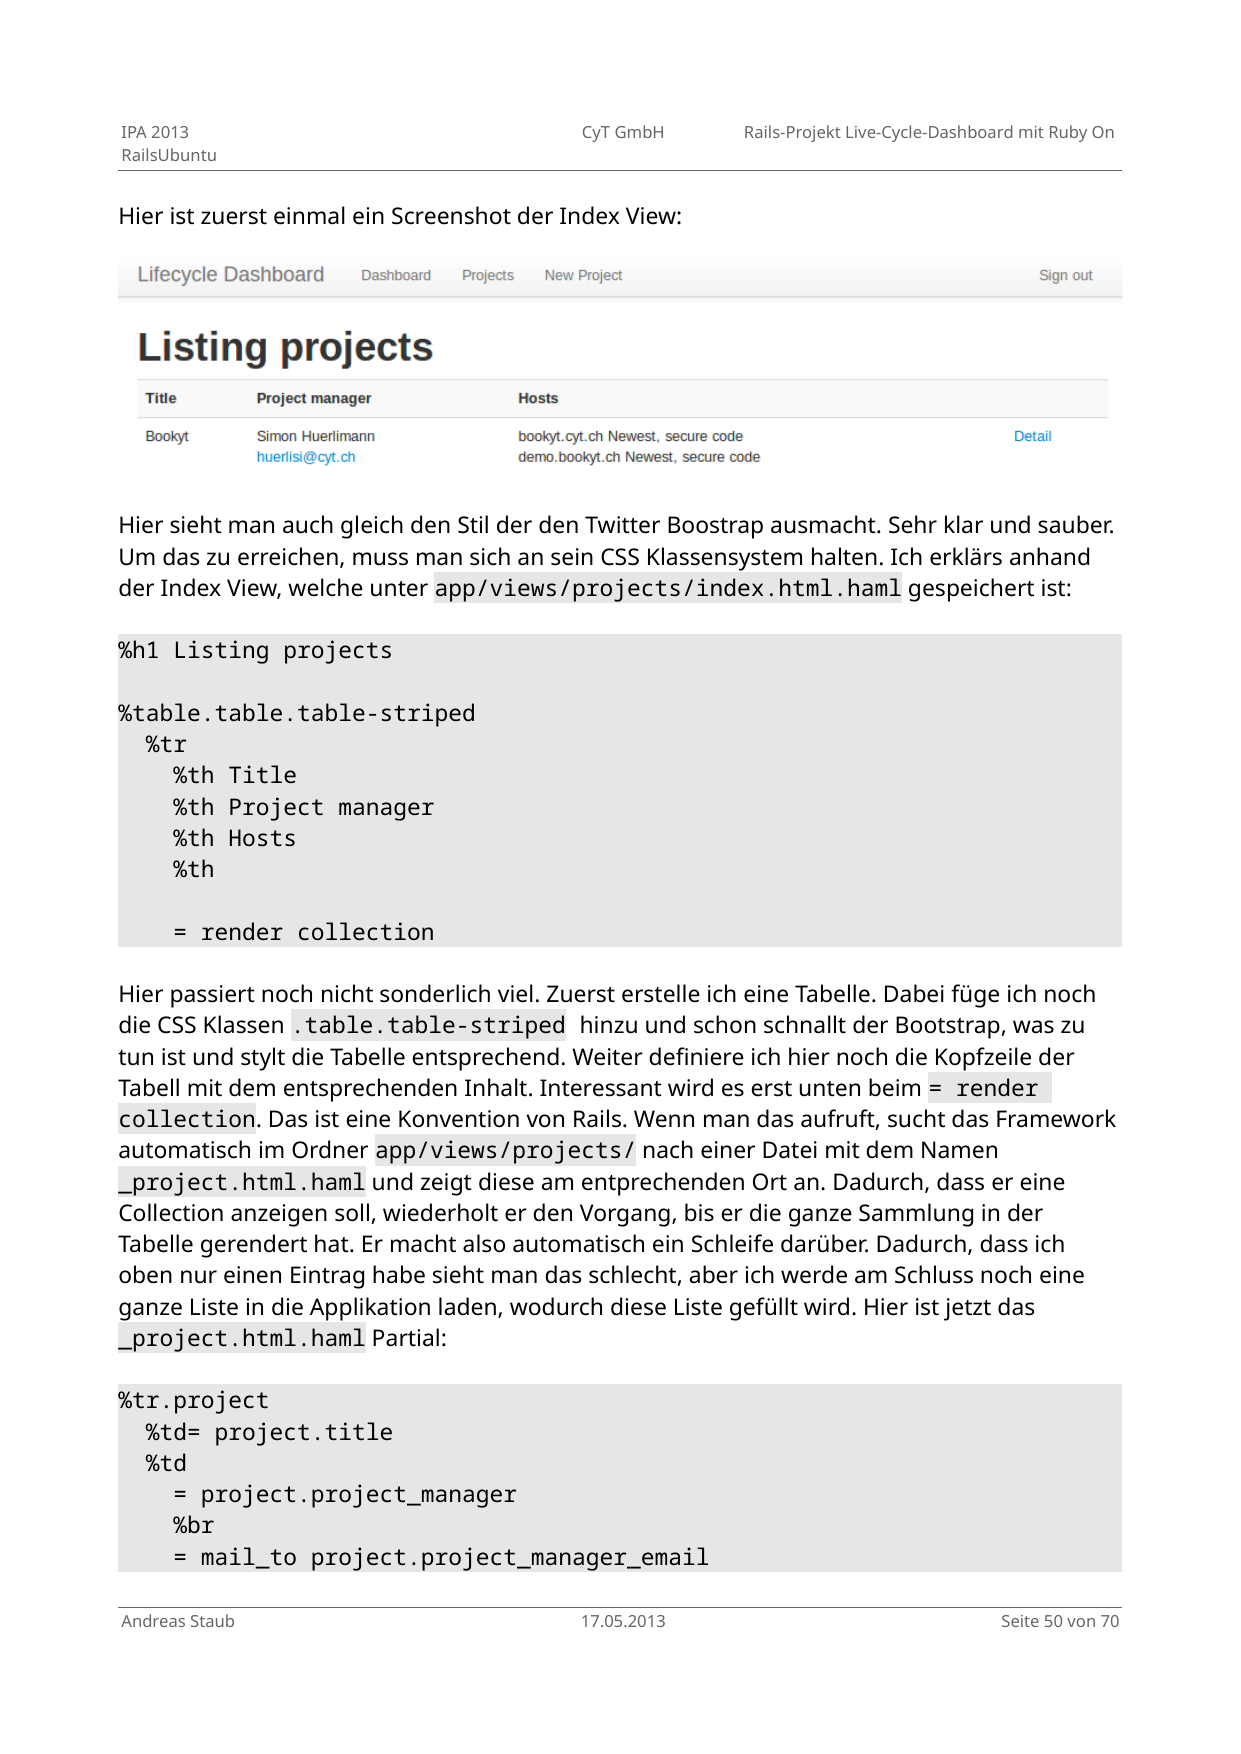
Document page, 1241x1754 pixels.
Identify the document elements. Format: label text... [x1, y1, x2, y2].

text %td [118, 1447, 1122, 1478]
text %tr [118, 728, 1122, 759]
text Hier passiert noch nicht sonderlich viel. Zuerst erstelle ich eine Tabelle. Dabei füge ich noch die CSS Klassen .table.table-striped hinzu und schon schnallt der Bootstrap, was zu tun ist und stylt die Tabelle entsprechend. Weiter definiere ich hier noch die Kopfzeile der Tabell mit dem entsprechenden Inhalt. Interessant wird es erst unten beim = render collection. Das ist eine Konvention von Rails. Wenn man das aufruft, sucht das Framework automatisch im Ordner app/views/projects/ nach einer Datei mit dem Namen _project.html.haml und zeigt diese am entprechenden Ort an. Dadurch, dass er eine Collection anzeigen soll, wiederholt er den Vorgang, bis er die ganze Sammlung in der Tabelle gerendert hat. Er macht also automatisch ein Schleife darüber. Dadurch, dass ich oben nur einen Eintrag habe sieht man das schlecht, aber ich werde am Schluss noch eine ganze Liste in die Applikation laden, wodurch diese Liste gefüllt wird. Hier ist jetzt das _project.html.haml Partial: [118, 978, 1122, 1353]
text %table.table.table-striped [118, 697, 1122, 728]
text Hier sieht man auch gleich den Stil der den Twitter Boostrap ausmacht. Sehr klar und sauber. Um das zu erreichen, muss man sich an sein CSS Klassensystem halten. Ich erklärs anhand der Index View, welche unter app/views/projects/index.html.haml gespeichert ist: [118, 509, 1122, 603]
picture [118, 255, 1123, 478]
text %td= project.title [118, 1416, 1122, 1447]
text = render collection [118, 916, 1122, 947]
text Hier ist zuerst einmal ein Screenshot der Index View: [118, 200, 1122, 231]
text %th Hosts [118, 822, 1122, 853]
text = project.project_manager [118, 1478, 1122, 1509]
text %h1 Listing projects [118, 634, 1122, 666]
text %th Project manager [118, 791, 1122, 822]
text %th [118, 853, 1122, 884]
text = mail_to project.project_manager_email [118, 1541, 1122, 1572]
text %th Title [118, 759, 1122, 791]
text %br [118, 1509, 1122, 1541]
text %tr.project [118, 1384, 1122, 1416]
